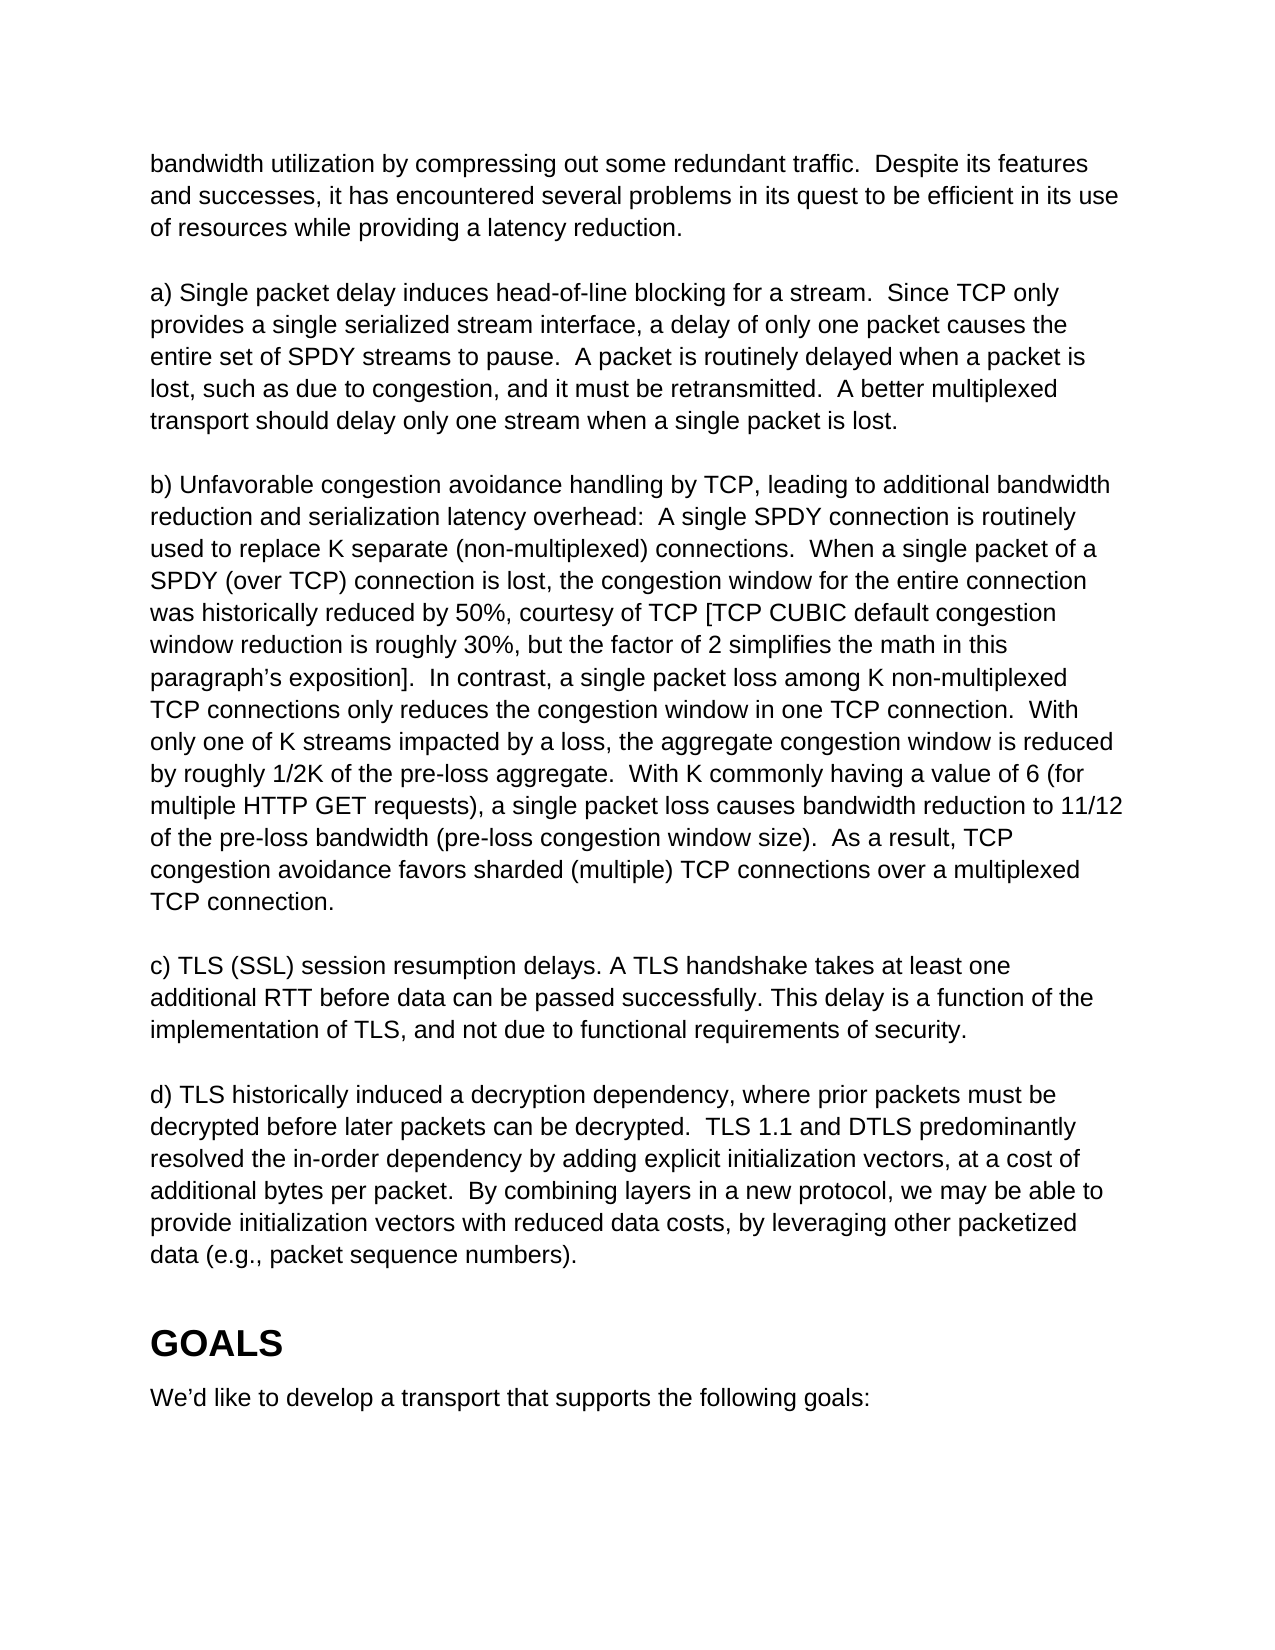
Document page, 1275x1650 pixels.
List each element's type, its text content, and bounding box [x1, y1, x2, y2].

text c) TLS (SSL) session resumption delays. A TLS handshake takes at least one additional RTT before data can be passed successfully. This delay is a function of the implementation of TLS, and not due to functional requirements of security. [150, 952, 1125, 1044]
text bandwidth utilization by compressing out some redundant traffic. Despite its features and successes, it has encountered several problems in its quest to be efficient in its use of resources while providing a latency reduction. [150, 150, 1125, 242]
text d) TLS historically induced a decryption dependency, where prior packets must be decrypted before later packets can be decrypted. TLS 1.1 and DTLS predominantly resolved the in-order dependency by adding explicit initialization vectors, at a cost of additional bytes per packet. By combining layers in a new protocol, we may be able to provide initialization vectors with reduced data costs, by leveraging other packetized data (e.g., packet sequence numbers). [150, 1080, 1125, 1269]
subtitle GOALS [150, 1323, 1125, 1365]
text a) Single packet delay induces head-of-line blocking for a stream. Since TCP only provides a single serialized stream interface, a delay of only one packet causes the entire set of SPDY streams to pause. A packet is routinely delayed when a packet is lost, such as due to congestion, and it must be retransmitted. A better multiplexed transport should delay only one stream when a single packet is lost. [150, 278, 1125, 434]
text We’d like to develop a transport that supports the following goals: [150, 1383, 1125, 1411]
text b) Unfavorable congestion avoidance handling by TCP, leading to additional bandwidth reduction and serialization latency overhead: A single SPDY connection is routinely used to replace K separate (non-multiplexed) connections. When a single packet of a SPDY (over TCP) connection is lost, the congestion window for the entire connection was historically reduced by 50%, courtesy of TCP [TCP CUBIC default congestion window reduction is roughly 30%, but the factor of 2 simplifies the math in this paragraph’s exposition]. In contrast, a single packet loss among K non-multiplexed TCP connections only reduces the congestion window in one TCP connection. With only one of K streams impacted by a loss, the aggregate congestion window is reduced by roughly 1/2K of the pre-loss aggregate. With K commonly having a value of 6 (for multiple HTTP GET requests), a single packet loss causes bandwidth reduction to 11/12 of the pre-loss bandwidth (pre-loss congestion window size). As a result, TCP congestion avoidance favors sharded (multiple) TCP connections over a multiplexed TCP connection. [150, 471, 1125, 916]
